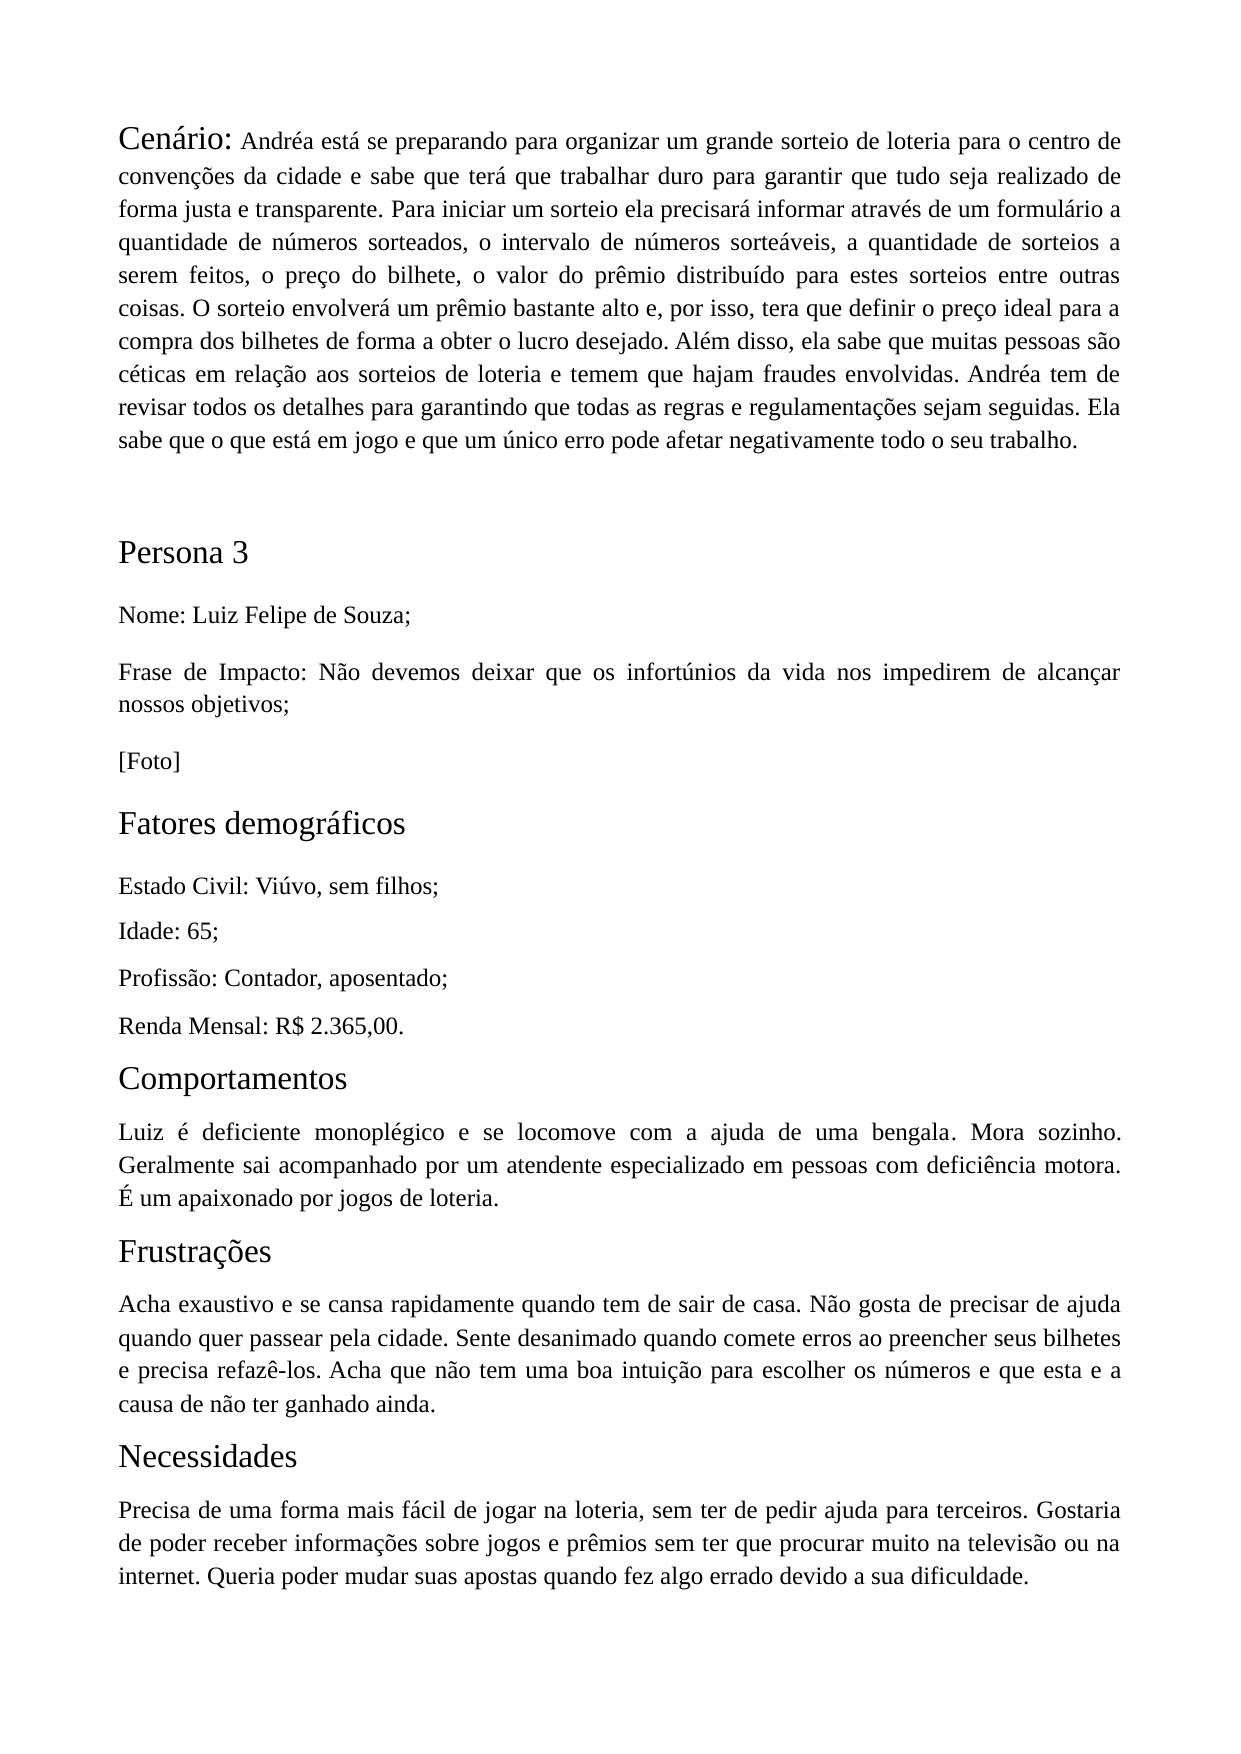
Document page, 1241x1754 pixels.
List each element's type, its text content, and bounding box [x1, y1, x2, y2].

text Necessidades [118, 1436, 1122, 1474]
text Precisa de uma forma mais fácil de jogar na loteria, sem ter de pedir ajuda para terceiros. Gostaria de poder receber informações sobre jogos e prêmios sem ter que procurar muito na televisão ou na internet. Queria poder mudar suas apostas quando fez algo errado devido a sua dificuldade. [118, 1495, 1122, 1590]
text Idade: 65; [118, 916, 1122, 944]
text Comportamentos [118, 1059, 1122, 1097]
text Fatores demográficos [118, 803, 1122, 841]
text Acha exaustivo e se cansa rapidamente quando tem de sair de casa. Não gosta de precisar de ajuda quando quer passear pela cidade. Sente desanimado quando comete erros ao preencher seus bilhetes e precisa refazê-los. Acha que não tem uma boa intuição para escolher os números e que esta e a causa de não ter ganhado ainda. [118, 1289, 1122, 1417]
text Estado Civil: Viúvo, sem filhos; [118, 871, 1122, 900]
text Frustrações [118, 1231, 1122, 1269]
text Frase de Impacto: Não devemos deixar que os infortúnios da vida nos impedirem de alcançar nossos objetivos; [118, 657, 1122, 718]
text Cenário: Andréa está se preparando para organizar um grande sorteio de loteria para o centro de convenções da cidade e sabe que terá que trabalhar duro para garantir que tudo seja realizado de forma justa e transparente. Para iniciar um sorteio ela precisará informar através de um formulário a quantidade de números sorteados, o intervalo de números sorteáveis, a quantidade de sorteios a serem feitos, o preço do bilhete, o valor do prêmio distribuído para estes sorteios entre outras coisas. O sorteio envolverá um prêmio bastante alto e, por isso, tera que definir o preço ideal para a compra dos bilhetes de forma a obter o lucro desejado. Além disso, ela sabe que muitas pessoas são céticas em relação aos sorteios de loteria e temem que hajam fraudes envolvidas. Andréa tem de revisar todos os detalhes para garantindo que todas as regras e regulamentações sejam seguidas. Ela sabe que o que está em jogo e que um único erro pode afetar negativamente todo o seu trabalho. [118, 118, 1122, 454]
text Profissão: Contador, aposentado; [118, 963, 1122, 992]
text Persona 3 [118, 532, 1122, 570]
text [Foto] [118, 746, 1122, 775]
text Nome: Luiz Felipe de Souza; [118, 600, 1122, 628]
text Luiz é deficiente monoplégico e se locomove com a ajuda de uma bengala. Mora sozinho. Geralmente sai acompanhado por um atendente especializado em pessoas com deficiência motora. É um apaixonado por jogos de loteria. [118, 1117, 1122, 1212]
text Renda Mensal: R$ 2.365,00. [118, 1011, 1122, 1040]
